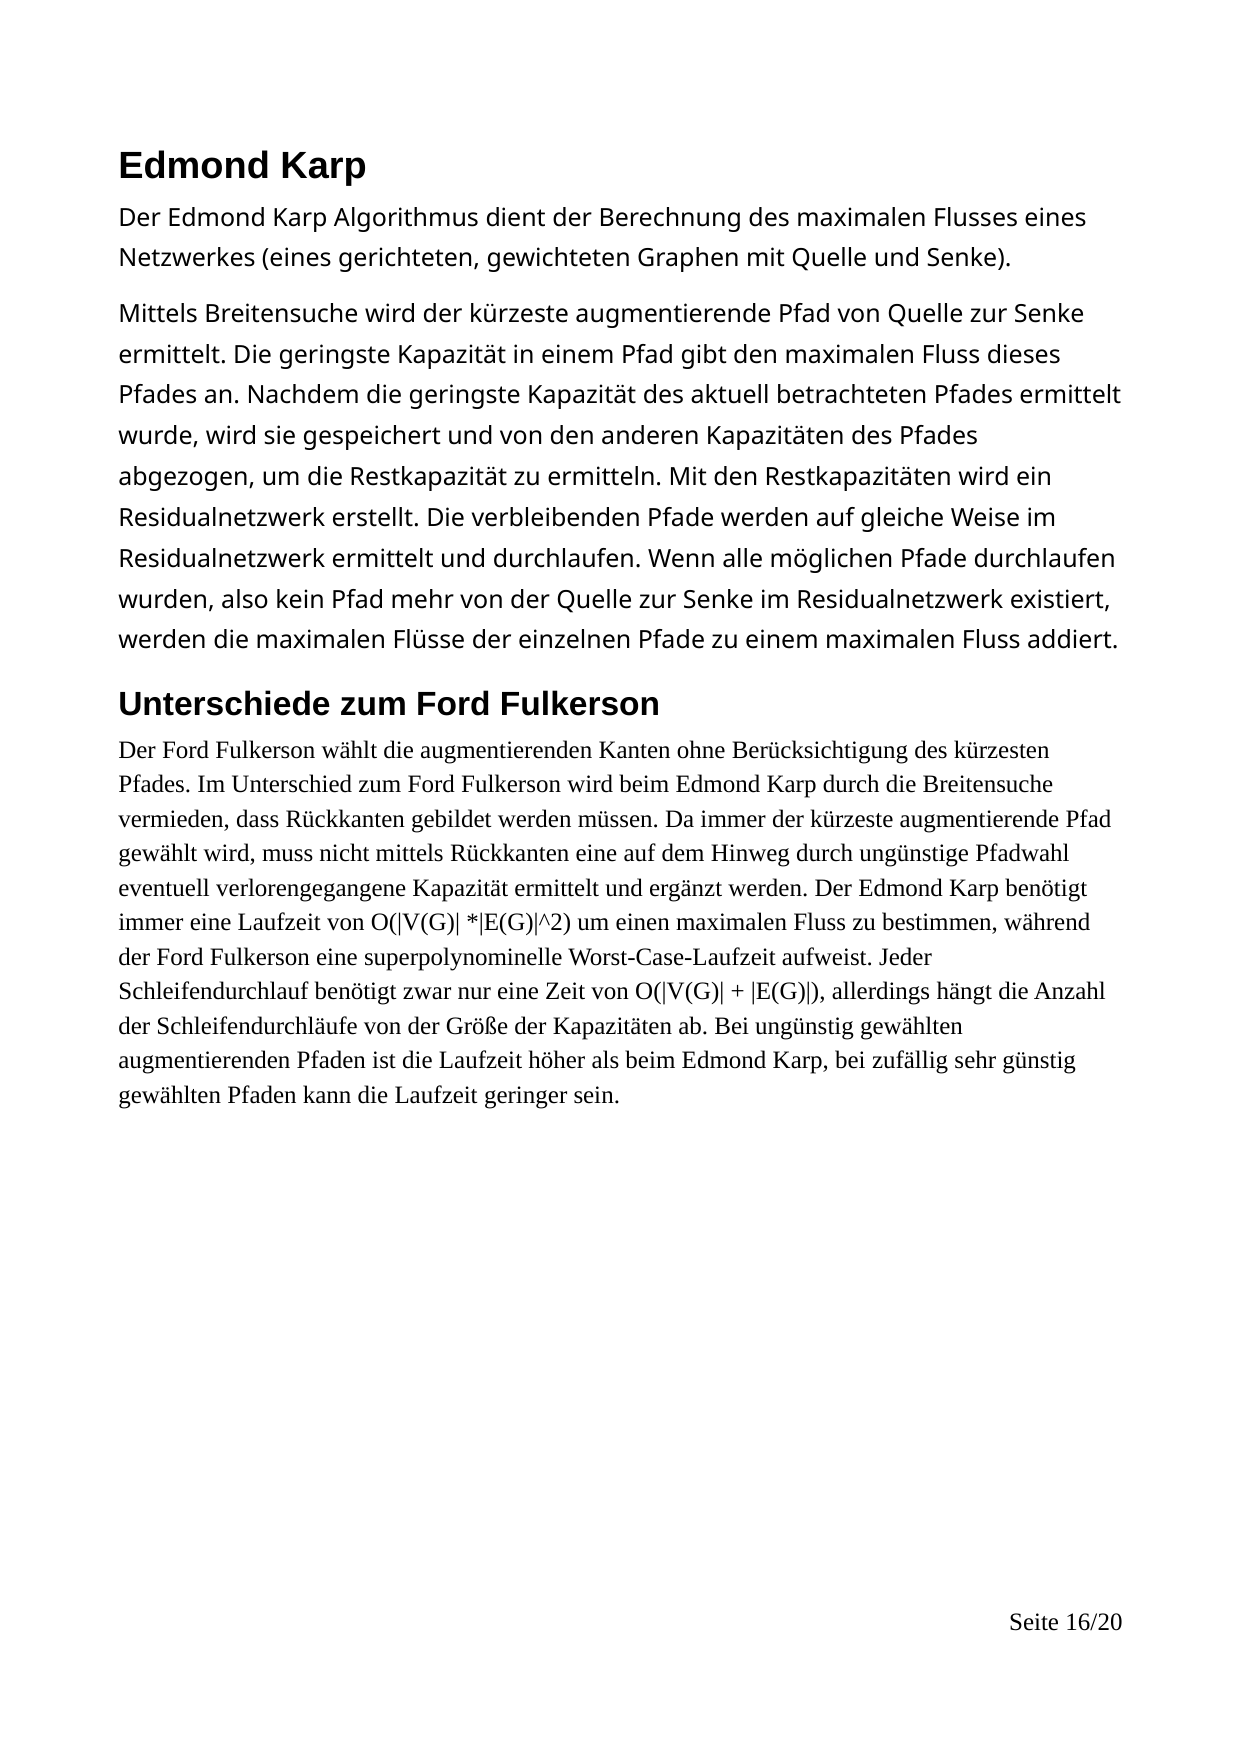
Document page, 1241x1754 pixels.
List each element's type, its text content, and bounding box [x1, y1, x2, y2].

text Der Edmond Karp Algorithmus dient der Berechnung des maximalen Flusses eines Netzwerkes (eines gerichteten, gewichteten Graphen mit Quelle und Senke). [118, 199, 1122, 274]
text Der Ford Fulkerson wählt die augmentierenden Kanten ohne Berücksichtigung des kürzesten Pfades. Im Unterschied zum Ford Fulkerson wird beim Edmond Karp durch die Breitensuche vermieden, dass Rückkanten gebildet werden müssen. Da immer der kürzeste augmentierende Pfad gewählt wird, muss nicht mittels Rückkanten eine auf dem Hinweg durch ungünstige Pfadwahl eventuell verlorengegangene Kapazität ermittelt und ergänzt werden. Der Edmond Karp benötigt immer eine Laufzeit von O(|V(G)| *|E(G)|^2) um einen maximalen Fluss zu bestimmen, während der Ford Fulkerson eine superpolynominelle Worst-Case-Laufzeit aufweist. Jeder Schleifendurchlauf benötigt zwar nur eine Zeit von O(|V(G)| + |E(G)|), allerdings hängt die Anzahl der Schleifendurchläufe von der Größe der Kapazitäten ab. Bei ungünstig gewählten augmentierenden Pfaden ist die Laufzeit höher als beim Edmond Karp, bei zufällig sehr günstig gewählten Pfaden kann die Laufzeit geringer sein. [118, 735, 1122, 1108]
subtitle Edmond Karp [118, 143, 1122, 187]
subtitle Unterschiede zum Ford Fulkerson [118, 684, 1122, 722]
text Mittels Breitensuche wird der kürzeste augmentierende Pfad von Quelle zur Senke ermittelt. Die geringste Kapazität in einem Pfad gibt den maximalen Fluss dieses Pfades an. Nachdem die geringste Kapazität des aktuell betrachteten Pfades ermittelt wurde, wird sie gespeichert und von den anderen Kapazitäten des Pfades abgezogen, um die Restkapazität zu ermitteln. Mit den Restkapazitäten wird ein Residualnetzwerk erstellt. Die verbleibenden Pfade werden auf gleiche Weise im Residualnetzwerk ermittelt und durchlaufen. Wenn alle möglichen Pfade durchlaufen wurden, also kein Pfad mehr von der Quelle zur Senke im Residualnetzwerk existiert, werden die maximalen Flüsse der einzelnen Pfade zu einem maximalen Fluss addiert. [118, 296, 1122, 656]
